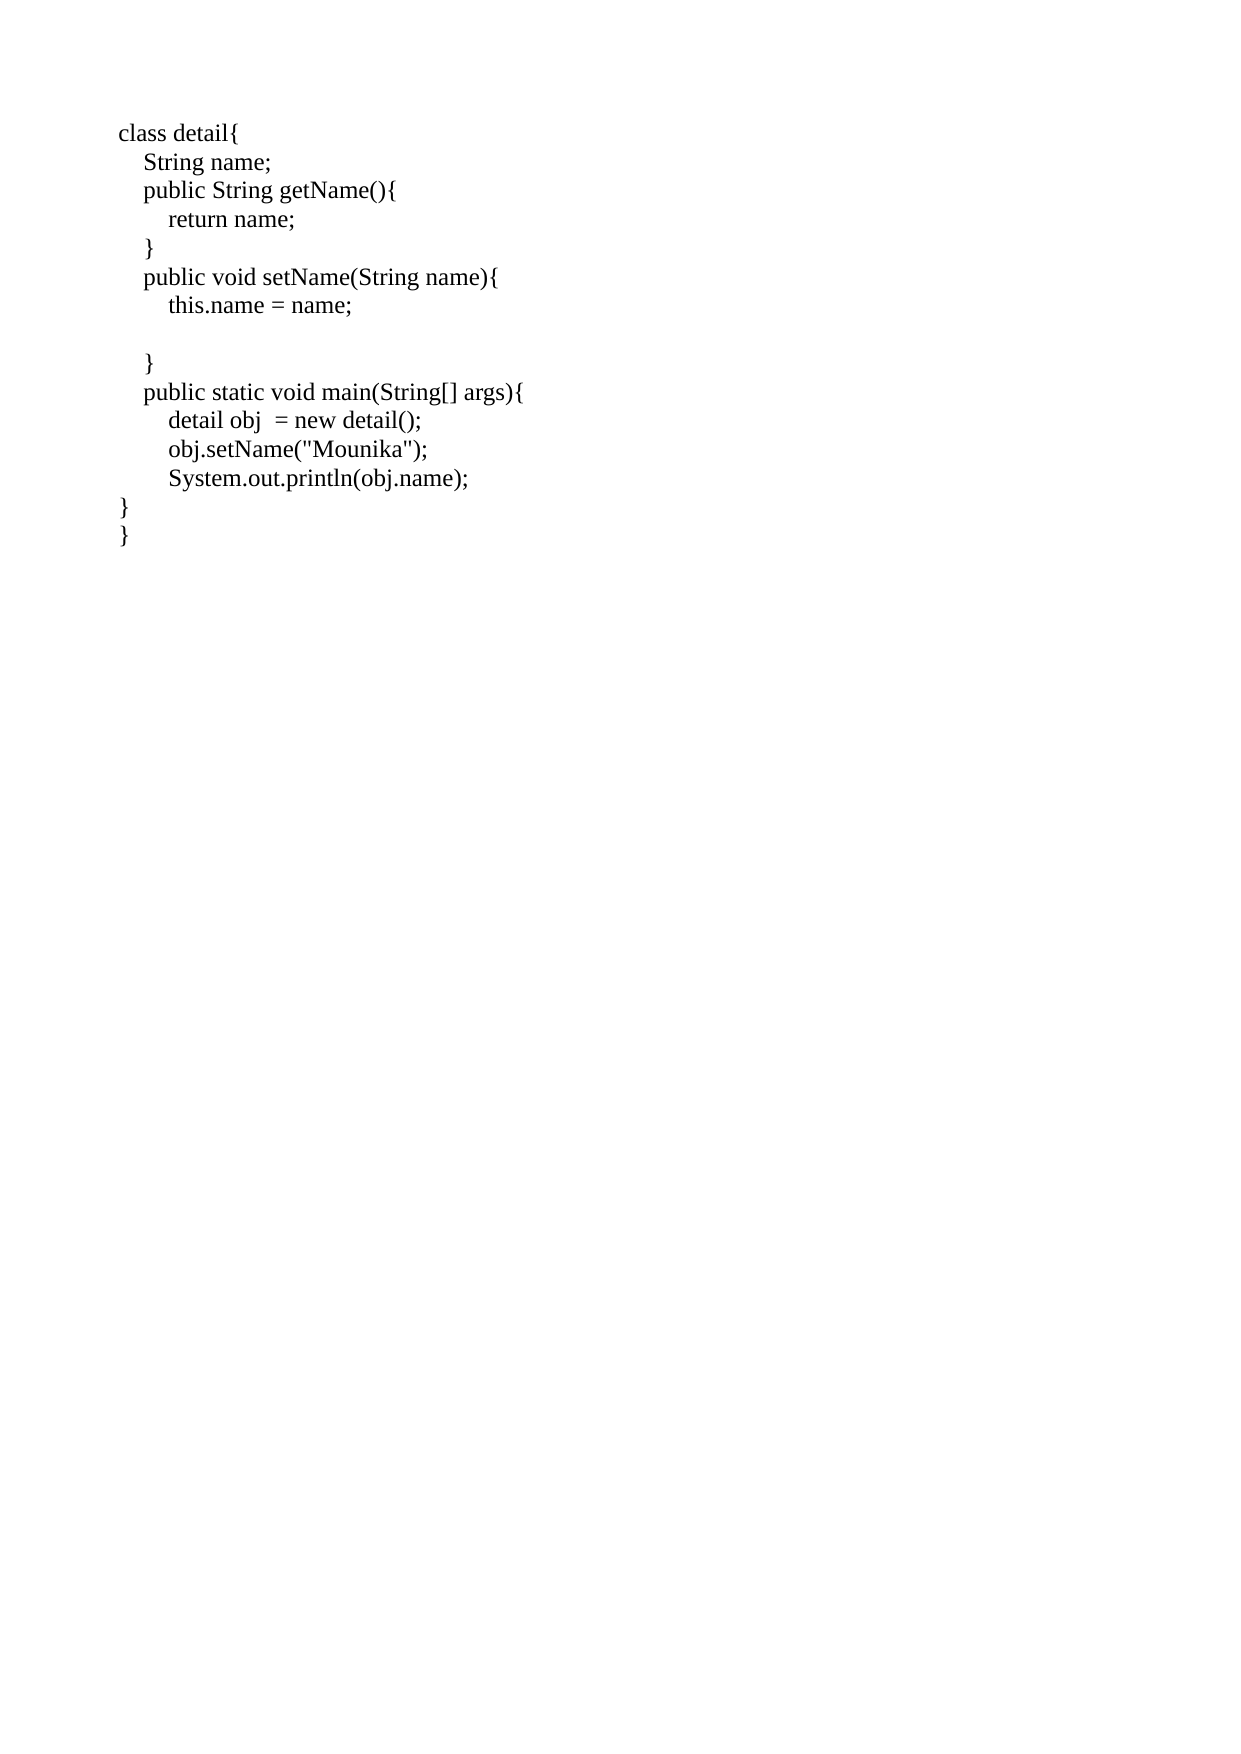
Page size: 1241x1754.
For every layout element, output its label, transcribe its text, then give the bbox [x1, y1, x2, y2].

text String name; [118, 147, 1122, 176]
text } [118, 348, 1122, 377]
text public static void main(String[] args){ [118, 377, 1122, 406]
text public String getName(){ [118, 176, 1122, 204]
text } [118, 233, 1122, 262]
text System.out.println(obj.name); [118, 463, 1122, 492]
text class detail{ [118, 118, 1122, 147]
text obj.setName("Mounika"); [118, 434, 1122, 463]
text } [118, 521, 1122, 549]
text detail obj = new detail(); [118, 406, 1122, 434]
text this.name = name; [118, 291, 1122, 319]
text return name; [118, 204, 1122, 233]
text public void setName(String name){ [118, 262, 1122, 291]
text } [118, 492, 1122, 521]
